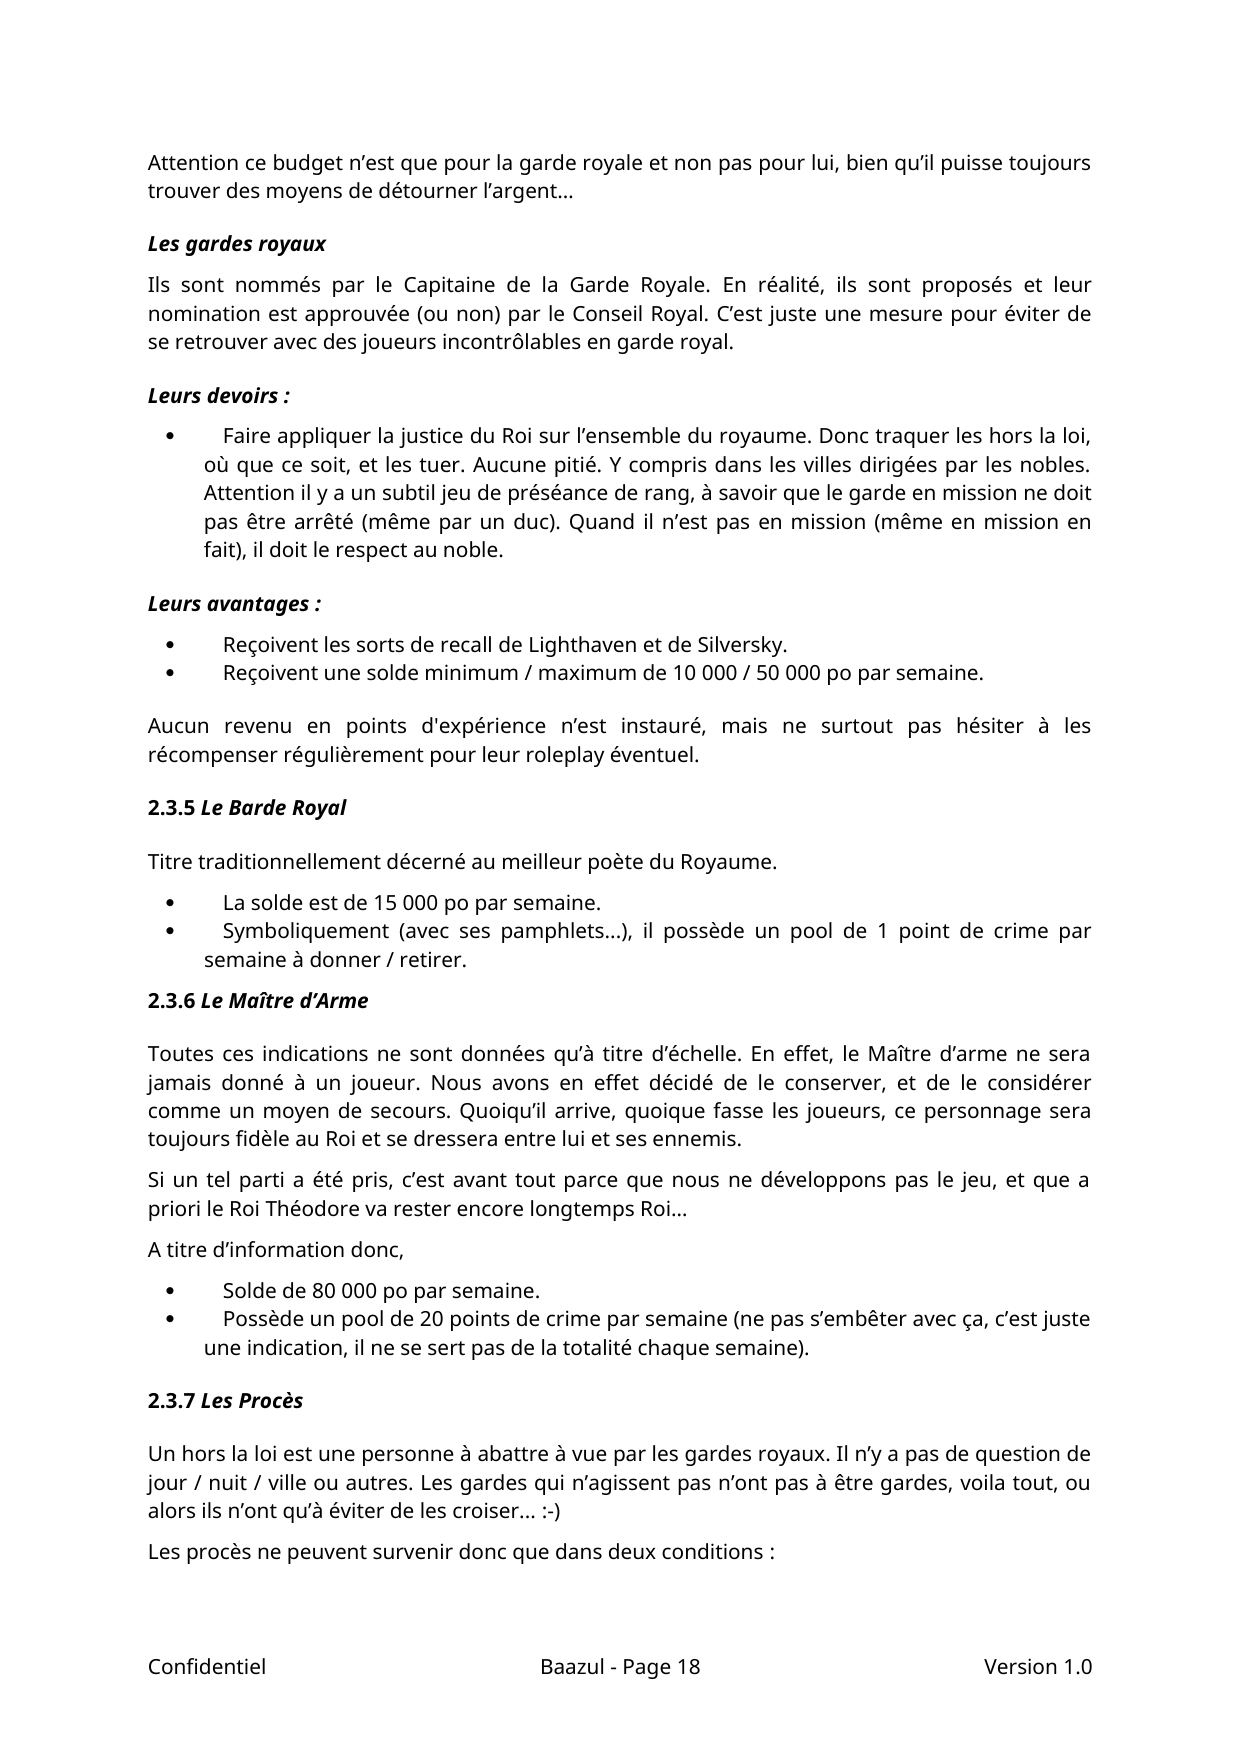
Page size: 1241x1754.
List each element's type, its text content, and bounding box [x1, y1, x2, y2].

text A titre d’information donc, [148, 1235, 1093, 1263]
subtitle Le Barde Royal [148, 793, 1093, 822]
text Aucun revenu en points d'expérience n’est instauré, mais ne surtout pas hésiter à les récompenser régulièrement pour leur roleplay éventuel. [148, 712, 1093, 768]
text Les procès ne peuvent survenir donc que dans deux conditions : [148, 1537, 1093, 1566]
text Titre traditionnellement décerné au meilleur poète du Royaume. [148, 847, 1093, 875]
list Possède un pool de 20 points de crime par semaine (ne pas s’embêter avec ça, c’est juste une indication, il ne se sert pas de la totalité chaque semaine). [166, 1304, 1093, 1361]
text Ils sont nommés par le Capitaine de la Garde Royale. En réalité, ils sont proposés et leur nomination est approuvée (ou non) par le Conseil Royal. C’est juste une mesure pour éviter de se retrouver avec des joueurs incontrôlables en garde royal. [148, 270, 1093, 356]
list Reçoivent une solde minimum / maximum de 10 000 / 50 000 po par semaine. [166, 658, 1093, 687]
list Faire appliquer la justice du Roi sur l’ensemble du royaume. Donc traquer les hors la loi, où que ce soit, et les tuer. Aucune pitié. Y compris dans les villes dirigées par les nobles. Attention il y a un subtil jeu de préséance de rang, à savoir que le garde en mission ne doit pas être arrêté (même par un duc). Quand il n’est pas en mission (même en mission en fait), il doit le respect au noble. [166, 422, 1093, 564]
text Les gardes royaux [148, 229, 1093, 258]
list Symboliquement (avec ses pamphlets...), il possède un pool de 1 point de crime par semaine à donner / retirer. [166, 916, 1093, 973]
text Leurs avantages : [148, 589, 1093, 617]
text Leurs devoirs : [148, 381, 1093, 409]
text Attention ce budget n’est que pour la garde royale et non pas pour lui, bien qu’il puisse toujours trouver des moyens de détourner l’argent… [148, 148, 1093, 204]
subtitle Le Maître d’Arme [148, 986, 1093, 1014]
text Toutes ces indications ne sont données qu’à titre d’échelle. En effet, le Maître d’arme ne sera jamais donné à un joueur. Nous avons en effet décidé de le conserver, et de le considérer comme un moyen de secours. Quoiqu’il arrive, quoique fasse les joueurs, ce personnage sera toujours fidèle au Roi et se dressera entre lui et ses ennemis. [148, 1039, 1093, 1153]
subtitle Les Procès [148, 1386, 1093, 1414]
text Un hors la loi est une personne à abattre à vue par les gardes royaux. Il n’y a pas de question de jour / nuit / ville ou autres. Les gardes qui n’agissent pas n’ont pas à être gardes, voila tout, ou alors ils n’ont qu’à éviter de les croiser... :-) [148, 1439, 1093, 1525]
list La solde est de 15 000 po par semaine. [166, 888, 1093, 916]
list Reçoivent les sorts de recall de Lighthaven et de Silversky. [166, 630, 1093, 658]
text Si un tel parti a été pris, c’est avant tout parce que nous ne développons pas le jeu, et que a priori le Roi Théodore va rester encore longtemps Roi… [148, 1165, 1093, 1222]
list Solde de 80 000 po par semaine. [166, 1276, 1093, 1304]
